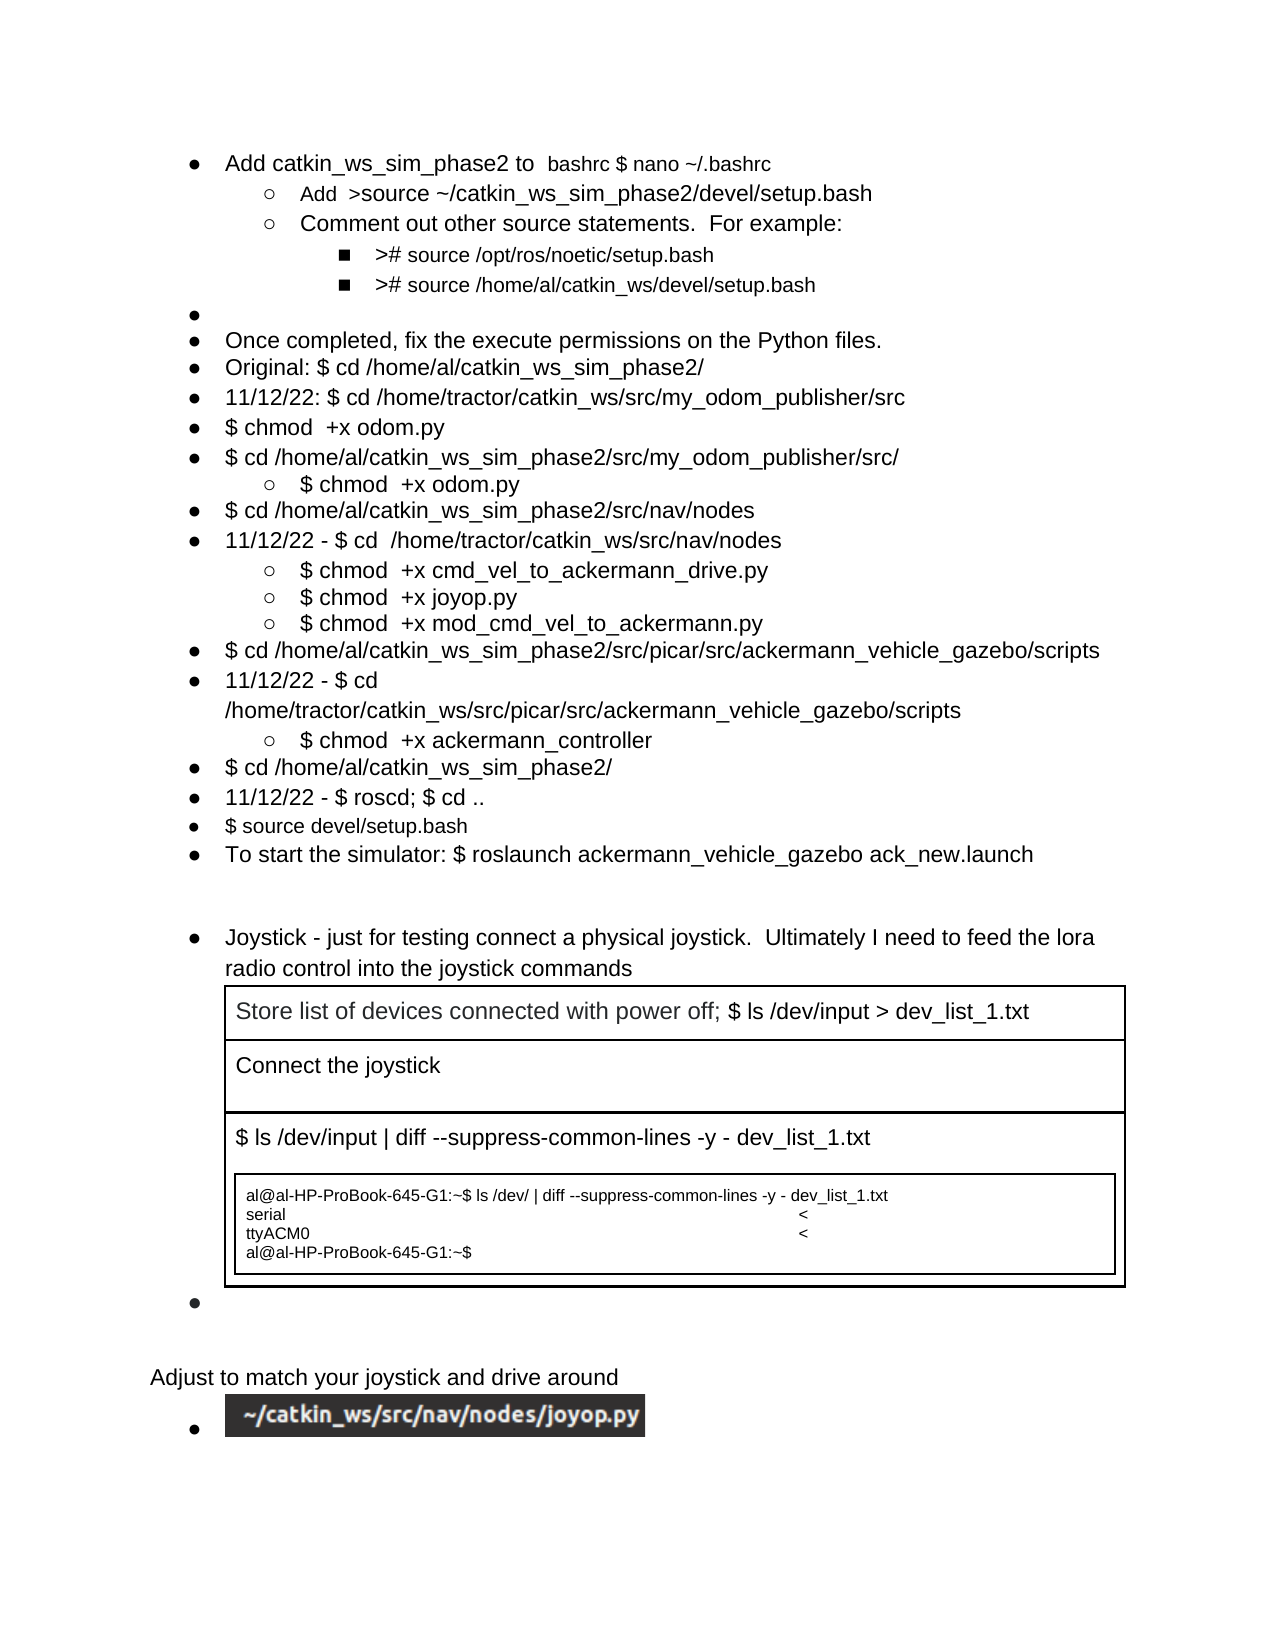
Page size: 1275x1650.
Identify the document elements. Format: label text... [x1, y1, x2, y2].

list $ chmod +x joyop.py [262, 584, 1125, 610]
table_header al@al-HP-ProBook-645-G1:~$ ls /dev/ | diff --suppress-common-lines -y - dev_list_1.txt serial < ttyACM0 < al@al-HP-ProBook-645-G1:~$ [236, 1175, 1114, 1273]
table_header Store list of devices connected with power off; $ ls /dev/input > dev_list_1.txt [226, 987, 1124, 1039]
text Adjust to match your joystick and drive around [150, 1364, 1125, 1391]
list Joystick - just for testing connect a physical joystick. Ultimately I need to feed the lora radio control into the joystick commands [187, 924, 1125, 981]
list $ chmod +x mod_cmd_vel_to_ackermann.py [262, 610, 1125, 637]
list $ cd /home/al/catkin_ws_sim_phase2/src/my_odom_publisher/src/ [187, 444, 1125, 471]
list $ cd /home/al/catkin_ws_sim_phase2/ [187, 753, 1125, 780]
list 11/12/22 - $ cd /home/tractor/catkin_ws/src/nav/nodes [187, 527, 1125, 554]
list 11/12/22: $ cd /home/tractor/catkin_ws/src/my_odom_publisher/src [187, 384, 1125, 410]
table_cell Connect the joystick [226, 1041, 1124, 1111]
list $ source devel/setup.bash [187, 814, 1125, 838]
list $ cd /home/al/catkin_ws_sim_phase2/src/picar/src/ackermann_vehicle_gazebo/scripts [187, 637, 1125, 663]
list Add >source ~/catkin_ws_sim_phase2/devel/setup.bash [262, 180, 1125, 207]
list Once completed, fix the execute permissions on the Python files. [187, 327, 1125, 354]
list ># source /home/al/catkin_ws/devel/setup.bash [337, 271, 1125, 297]
list 11/12/22 - $ cd /home/tractor/catkin_ws/src/picar/src/ackermann_vehicle_gazebo/scripts [187, 667, 1125, 723]
list Add catkin_ws_sim_phase2 to bashrc $ nano ~/.bashrc [187, 150, 1125, 176]
list Comment out other source statements. For example: [262, 210, 1125, 237]
picture [225, 1394, 646, 1437]
list ># source /opt/ros/noetic/setup.bash [337, 241, 1125, 267]
list $ chmod +x cmd_vel_to_ackermann_drive.py [262, 557, 1125, 584]
list To start the simulator: $ roslaunch ackermann_vehicle_gazebo ack_new.launch [187, 841, 1125, 868]
list $ cd /home/al/catkin_ws_sim_phase2/src/nav/nodes [187, 497, 1125, 523]
list $ chmod +x ackermann_controller [262, 727, 1125, 753]
list Original: $ cd /home/al/catkin_ws_sim_phase2/ [187, 354, 1125, 380]
list $ chmod +x odom.py [187, 414, 1125, 441]
table_cell $ ls /dev/input | diff --suppress-common-lines -y - dev_list_1.txt [226, 1114, 1124, 1285]
list 11/12/22 - $ roscd; $ cd .. [187, 784, 1125, 810]
list $ chmod +x odom.py [262, 471, 1125, 497]
